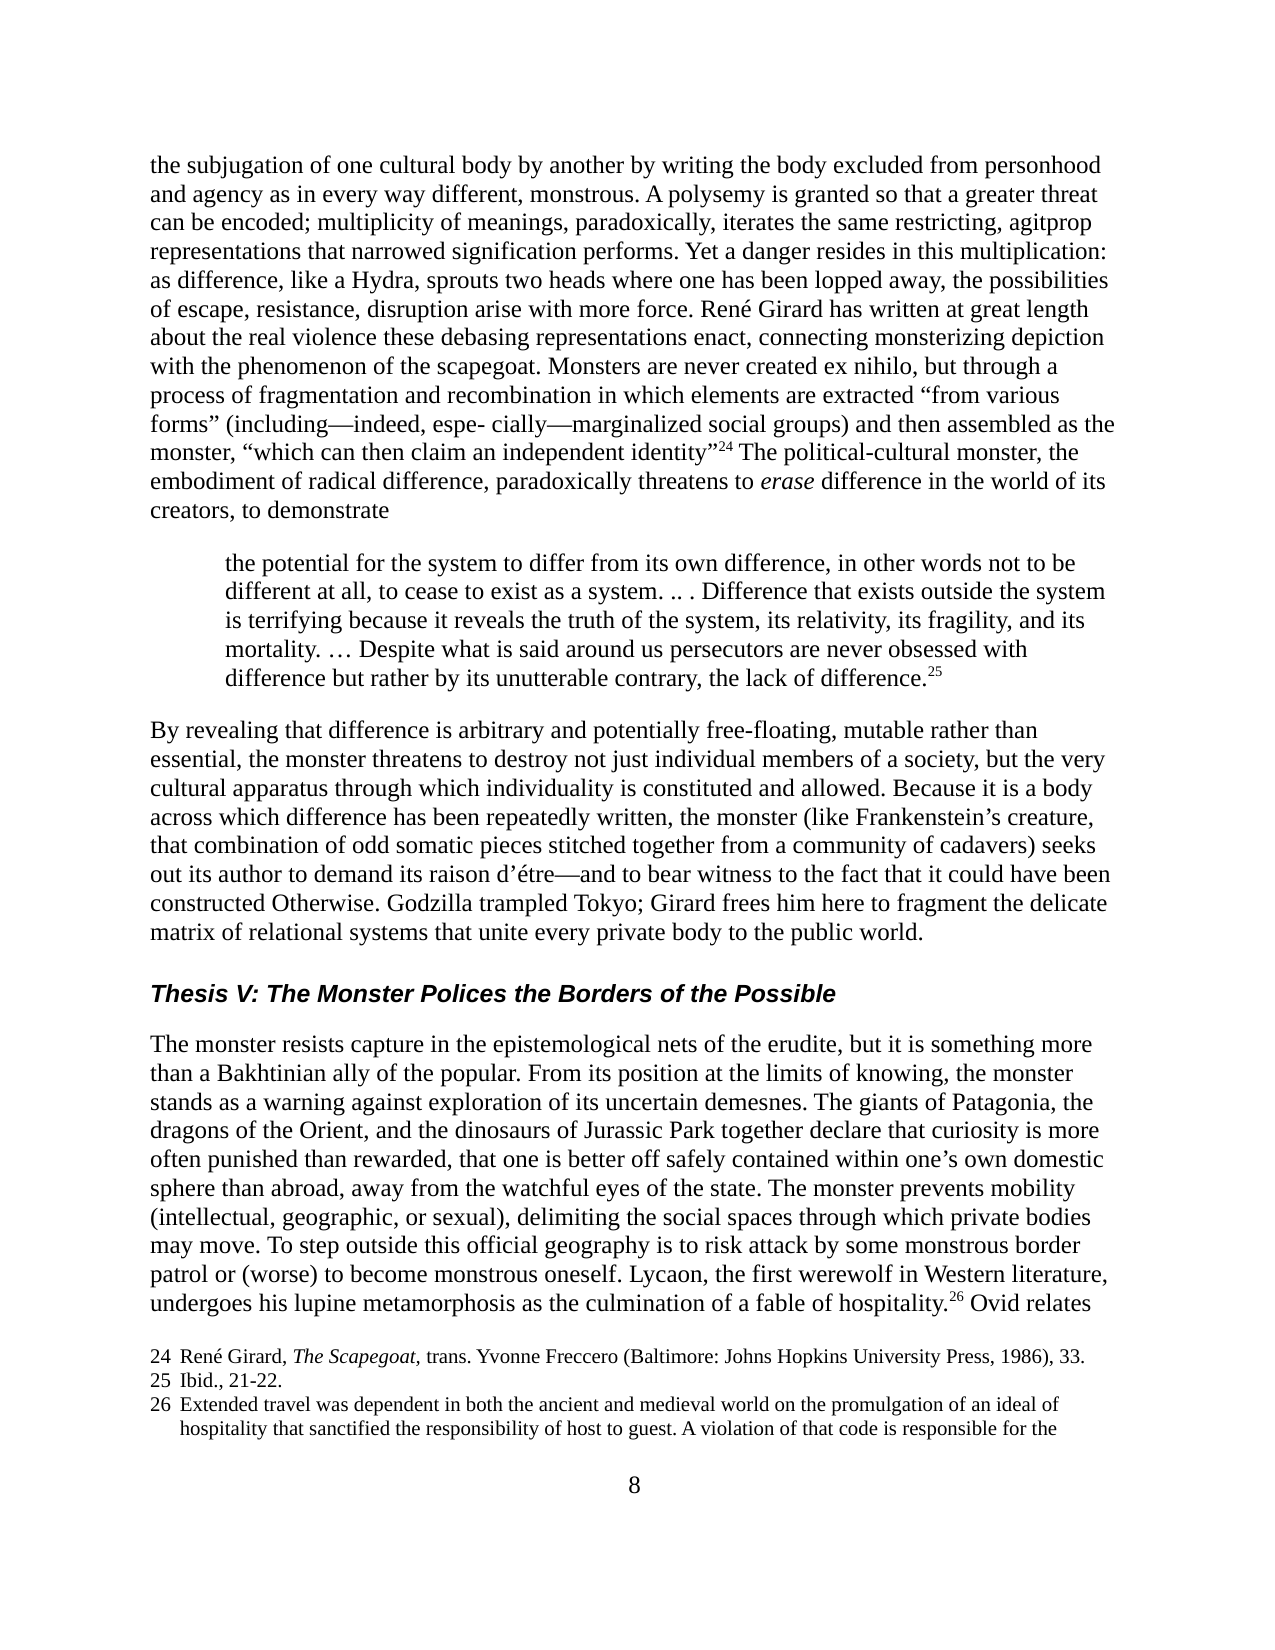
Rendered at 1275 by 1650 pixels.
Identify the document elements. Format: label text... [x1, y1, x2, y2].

text By revealing that difference is arbitrary and potentially free-floating, mutable rather than essential, the monster threatens to destroy not just individual members of a society, but the very cultural apparatus through which individuality is constituted and allowed. Because it is a body across which difference has been repeatedly written, the monster (like Frankenstein’s creature, that combination of odd somatic pieces stitched together from a community of cadavers) seeks out its author to demand its raison d’étre—and to bear witness to the fact that it could have been constructed Otherwise. Godzilla trampled Tokyo; Girard frees him here to fragment the delicate matrix of relational systems that unite every private body to the public world. [150, 715, 1125, 945]
text the potential for the system to differ from its own difference, in other words not to be different at all, to cease to exist as a system. .. . Difference that exists outside the system is terrifying because it reveals the truth of the system, its relativity, its fragility, and its mortality. … Despite what is said around us persecutors are never obsessed with difference but rather by its unutterable contrary, the lack of difference. [225, 548, 1125, 691]
text Extended travel was dependent in both the ancient and medieval world on the promulgation of an ideal of hospitality that sanctified the responsibility of host to guest. A violation of that code is responsible for the [150, 1392, 1125, 1440]
text the subjugation of one cultural body by another by writing the body excluded from personhood and agency as in every way different, monstrous. A polysemy is granted so that a greater threat can be encoded; multiplicity of meanings, paradoxically, iterates the same restricting, agitprop representations that narrowed signification performs. Yet a danger resides in this multiplication: as difference, like a Hydra, sprouts two heads where one has been lopped away, the possibilities of escape, resistance, disruption arise with more force. René Girard has written at great length about the real violence these debasing representations enact, connecting monsterizing depiction with the phenomenon of the scapegoat. Monsters are never created ex nihilo, but through a process of fragmentation and recombination in which elements are extracted “from various forms” (including—indeed, espe- cially—marginalized social groups) and then assembled as the monster, “which can then claim an independent identity” The political-cultural monster, the embodiment of radical difference, paradoxically threatens to erase difference in the world of its creators, to demonstrate [150, 150, 1125, 524]
text The monster resists capture in the epistemological nets of the erudite, but it is something more than a Bakhtinian ally of the popular. From its position at the limits of knowing, the monster stands as a warning against exploration of its uncertain demesnes. The giants of Patagonia, the dragons of the Orient, and the dinosaurs of Jurassic Park together declare that curiosity is more often punished than rewarded, that one is better off safely contained within one’s own domestic sphere than abroad, away from the watchful eyes of the state. The monster prevents mobility (intellectual, geographic, or sexual), delimiting the social spaces through which private bodies may move. To step outside this official geography is to risk attack by some monstrous border patrol or (worse) to become monstrous oneself. Lycaon, the first werewolf in Western literature, undergoes his lupine metamorphosis as the culmination of a fable of hospitality. Ovid relates how the primeval giants attempted to plunge the world into anarchy by wrenching Olympus from the gods, only to be shattered by divine thunderbolts. From their scattered blood arose a race of men who continued their fathers’ malignant ways. Among this wicked progeny was Lycaon, king of Arcadia. When Jupiter arrived as a guest at his house, Lycaon tried to kill the ruler of the gods as he slept, and the next day served him pieces of a servant’s body as a meal. The enraged Jupiter punished this violation of the host-guest relationship by transforming Lycaon into a monstrous semblance of that lawless, godless state to which his actions would drag humanity back: [150, 1029, 1125, 1317]
subtitle Thesis V: The Monster Polices the Borders of the Possible [150, 979, 1125, 1008]
text Ibid., 21-22. [150, 1368, 1125, 1392]
text René Girard, The Scapegoat, trans. Yvonne Freccero (Baltimore: Johns Hopkins University Press, 1986), 33. [150, 1344, 1125, 1368]
